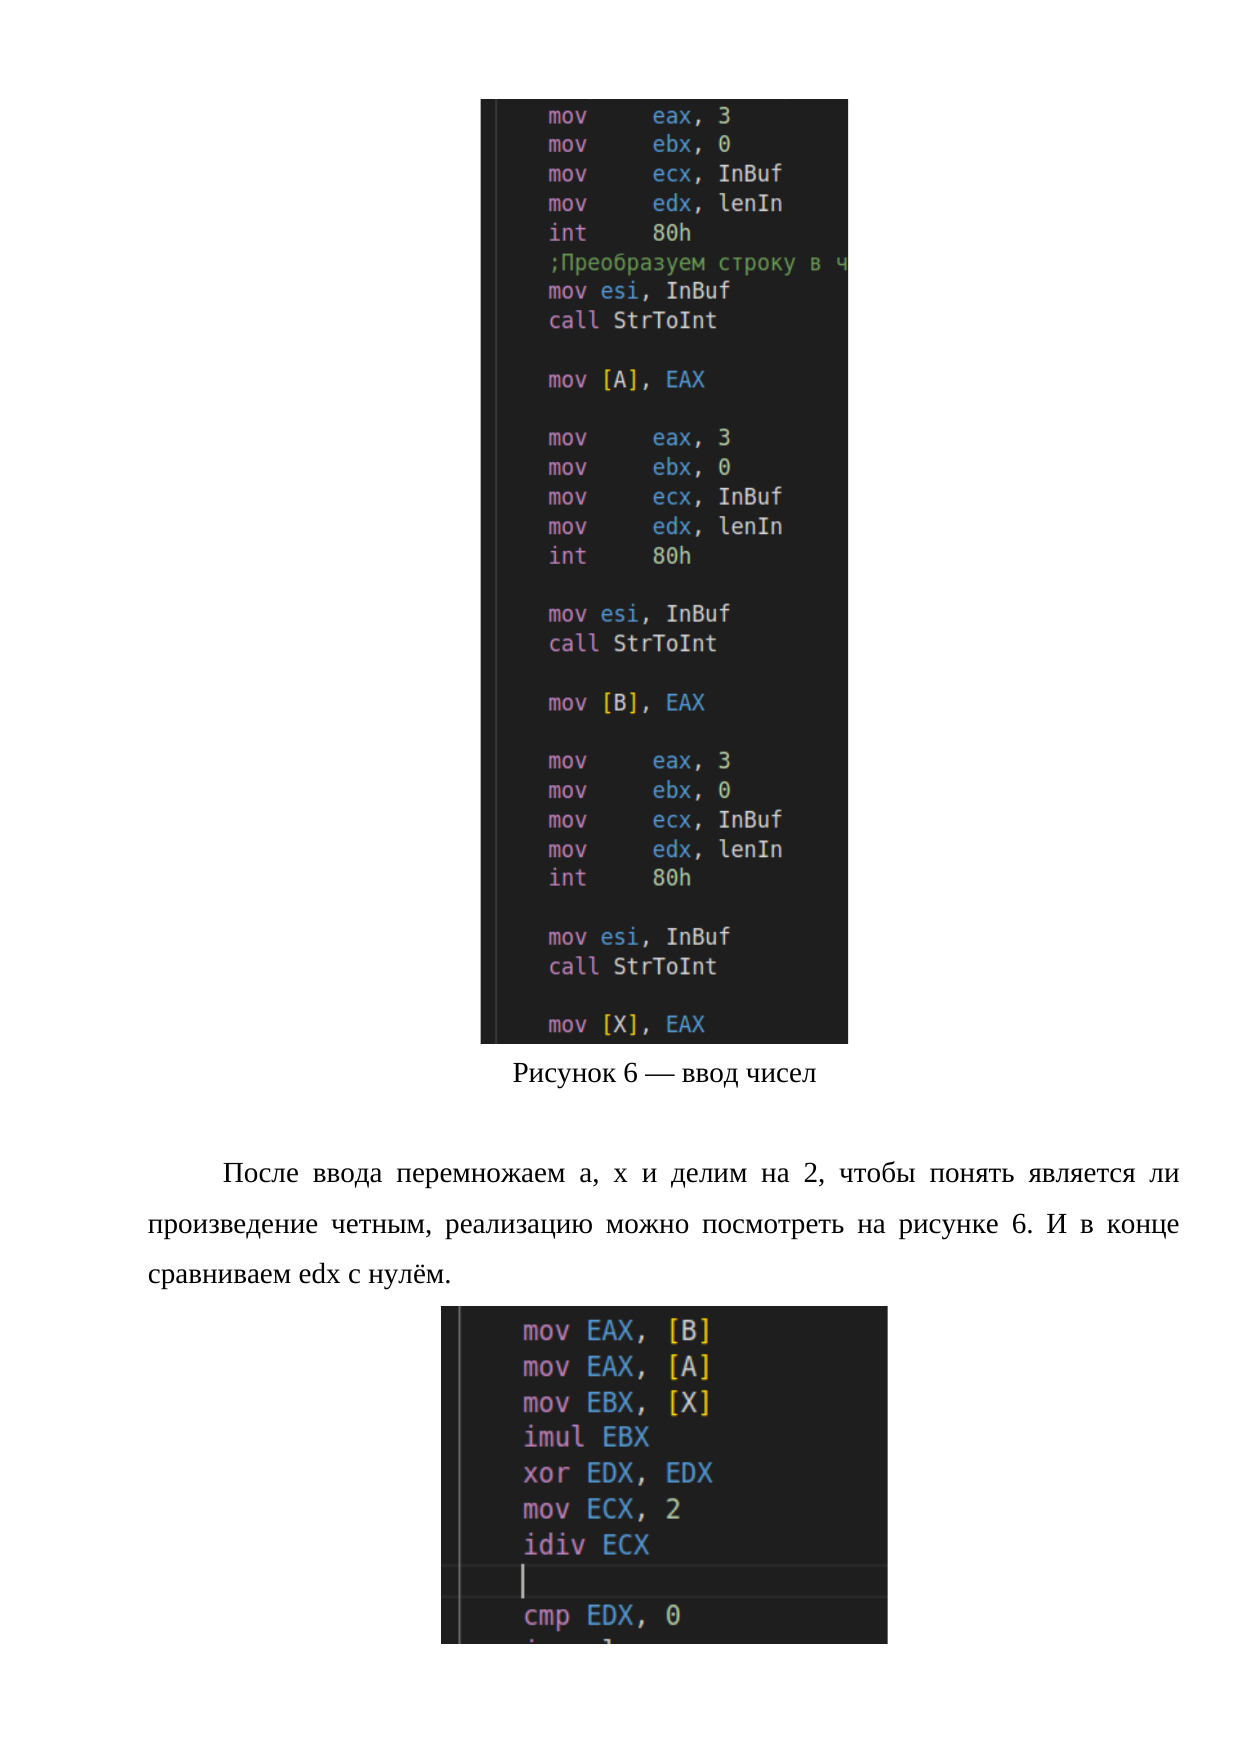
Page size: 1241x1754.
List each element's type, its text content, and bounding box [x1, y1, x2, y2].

picture [480, 99, 849, 1044]
picture [441, 1306, 888, 1644]
text После ввода перемножаем a, x и делим на 2, чтобы понять является ли произведение четным, реализацию можно посмотреть на рисунке 6. И в конце сравниваем edx с нулём. [148, 1156, 1181, 1290]
text Рисунок 6 — ввод чисел [148, 1055, 1181, 1088]
